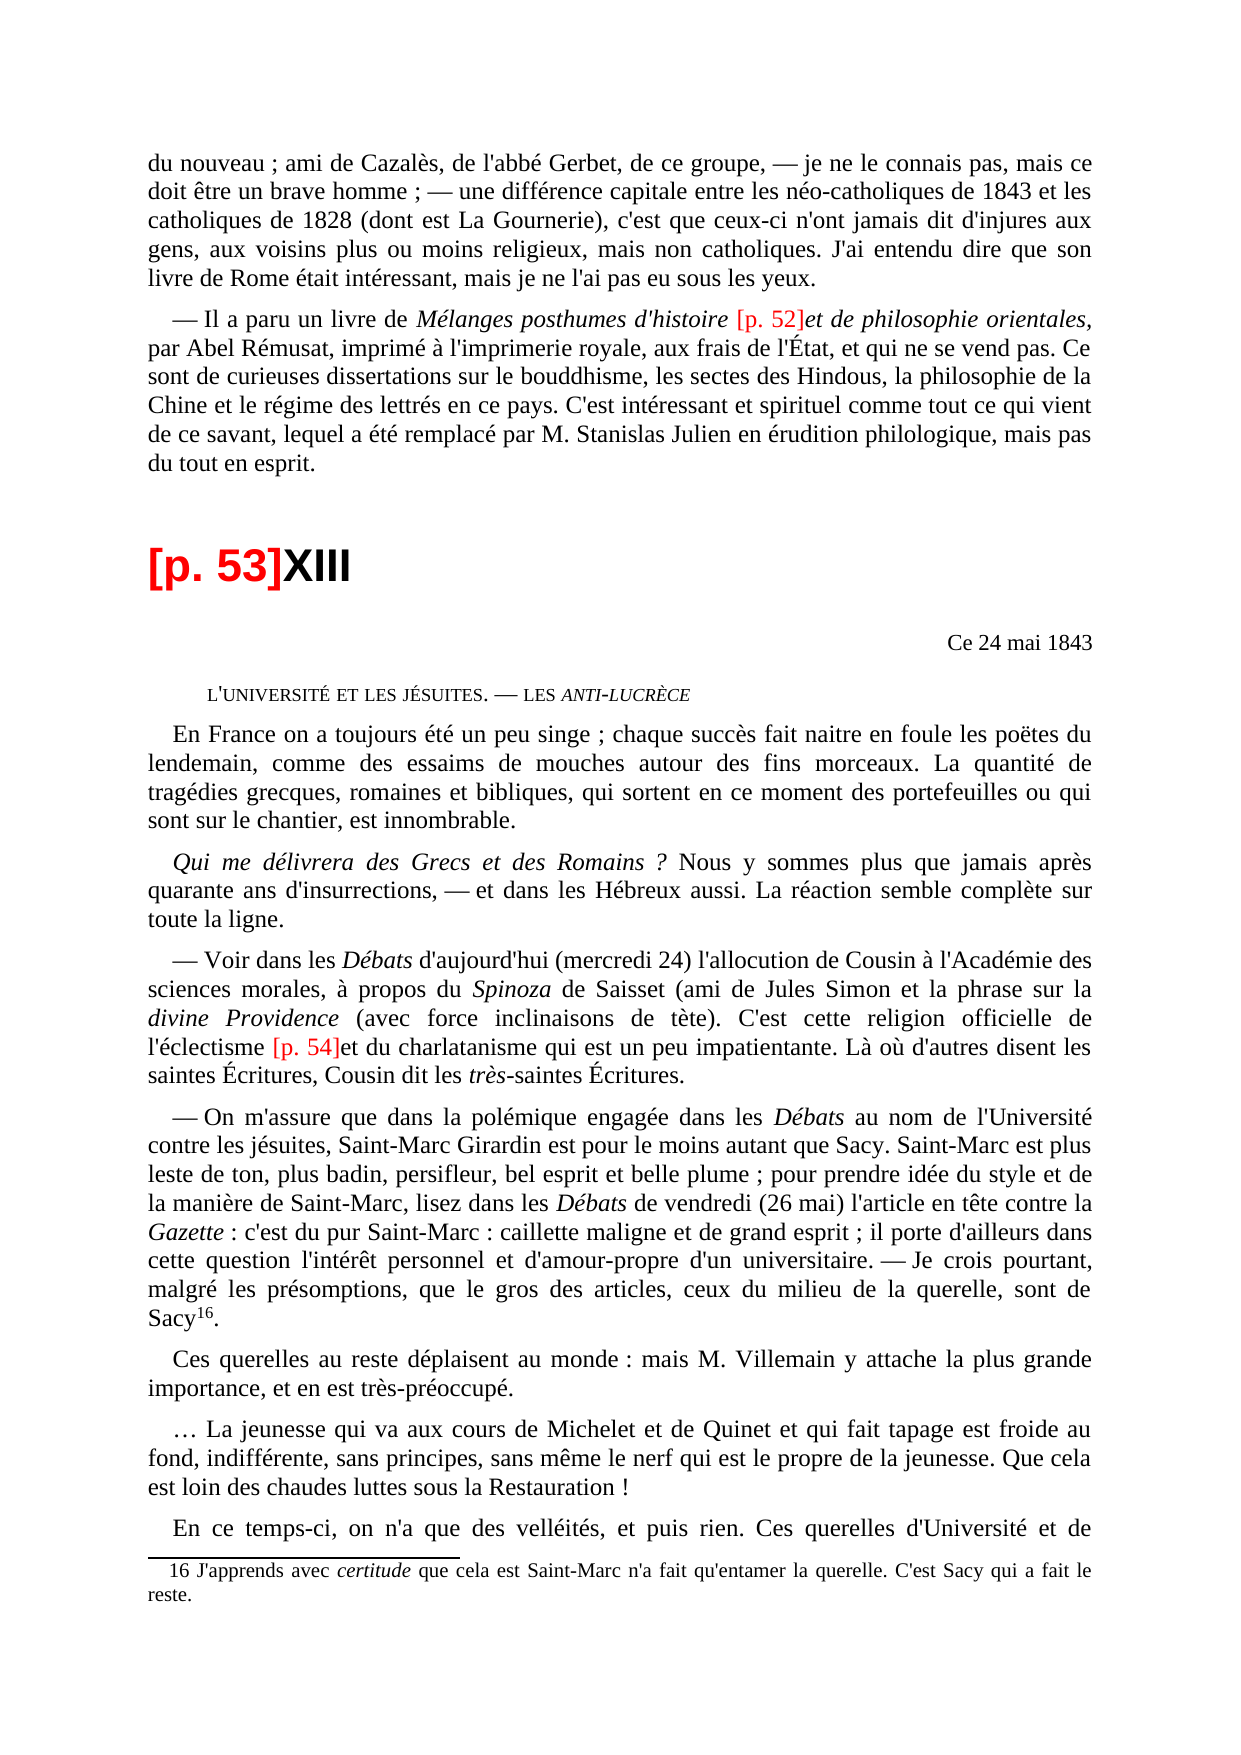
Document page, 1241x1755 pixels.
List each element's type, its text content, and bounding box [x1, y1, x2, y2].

text l'université et les jésuites. — les anti-lucrèce [207, 681, 1033, 707]
text Ce 24 mai 1843 [148, 629, 1093, 656]
text du nouveau ; ami de Cazalès, de l'abbé Gerbet, de ce groupe, — je ne le connais pas, mais ce doit être un brave homme ; — une différence capitale entre les néo-catholiques de 1843 et les catholiques de 1828 (dont est La Gournerie), c'est que ceux-ci n'ont jamais dit d'injures aux gens, aux voisins plus ou moins religieux, mais non catholiques. J'ai entendu dire que son livre de Rome était intéressant, mais je ne l'ai pas eu sous les yeux. [148, 148, 1093, 291]
text Ces querelles au reste déplaisent au monde : mais M. Villemain y attache la plus grande importance, et en est très-préoccupé. [148, 1344, 1093, 1402]
text En France on a toujours été un peu singe ; chaque succès fait naitre en foule les poëtes du lendemain, comme des essaims de mouches autour des fins morceaux. La quantité de tragédies grecques, romaines et bibliques, qui sortent en ce moment des portefeuilles ou qui sont sur le chantier, est innombrable. [148, 719, 1093, 834]
subtitle [p. 53]XIII [148, 539, 1093, 592]
text Qui me délivrera des Grecs et des Romains ? Nous y sommes plus que jamais après quarante ans d'insurrections, — et dans les Hébreux aussi. La réaction semble complète sur toute la ligne. [148, 847, 1093, 933]
text — On m'assure que dans la polémique engagée dans les Débats au nom de l'Université contre les jésuites, Saint-Marc Girardin est pour le moins autant que Sacy. Saint-Marc est plus leste de ton, plus badin, persifleur, bel esprit et belle plume ; pour prendre idée du style et de la manière de Saint-Marc, lisez dans les Débats de vendredi (26 mai) l'article en tête contre la Gazette : c'est du pur Saint-Marc : caillette maligne et de grand esprit ; il porte d'ailleurs dans cette question l'intérêt personnel et d'amour-propre d'un universitaire. — Je crois pourtant, malgré les présomptions, que le gros des articles, ceux du milieu de la querelle, sont de Sacy. [148, 1102, 1093, 1332]
text J'apprends avec certitude que cela est Saint-Marc n'a fait qu'entamer la querelle. C'est Sacy qui a fait le reste. [148, 1558, 1093, 1606]
text — Voir dans les Débats d'aujourd'hui (mercredi 24) l'allocution de Cousin à l'Académie des sciences morales, à propos du Spinoza de Saisset (ami de Jules Simon et la phrase sur la divine Providence (avec force inclinaisons de tète). C'est cette religion officielle de l'éclectisme [p. 54]et du charlatanisme qui est un peu impatientante. Là où d'autres disent les saintes Écritures, Cousin dit les très-saintes Écritures. [148, 946, 1093, 1089]
text En ce temps-ci, on n'a que des velléités, et puis rien. Ces querelles d'Université et de [148, 1513, 1093, 1542]
text … La jeunesse qui va aux cours de Michelet et de Quinet et qui fait tapage est froide au fond, indifférente, sans principes, sans même le nerf qui est le propre de la jeunesse. Que cela est loin des chaudes luttes sous la Restauration ! [148, 1414, 1093, 1501]
text — Il a paru un livre de Mélanges posthumes d'histoire [p. 52]et de philosophie orientales, par Abel Rémusat, imprimé à l'imprimerie royale, aux frais de l'État, et qui ne se vend pas. Ce sont de curieuses dissertations sur le bouddhisme, les sectes des Hindous, la philosophie de la Chine et le régime des lettrés en ce pays. C'est intéressant et spirituel comme tout ce qui vient de ce savant, lequel a été remplacé par M. Stanislas Julien en érudition philologique, mais pas du tout en esprit. [148, 304, 1093, 476]
